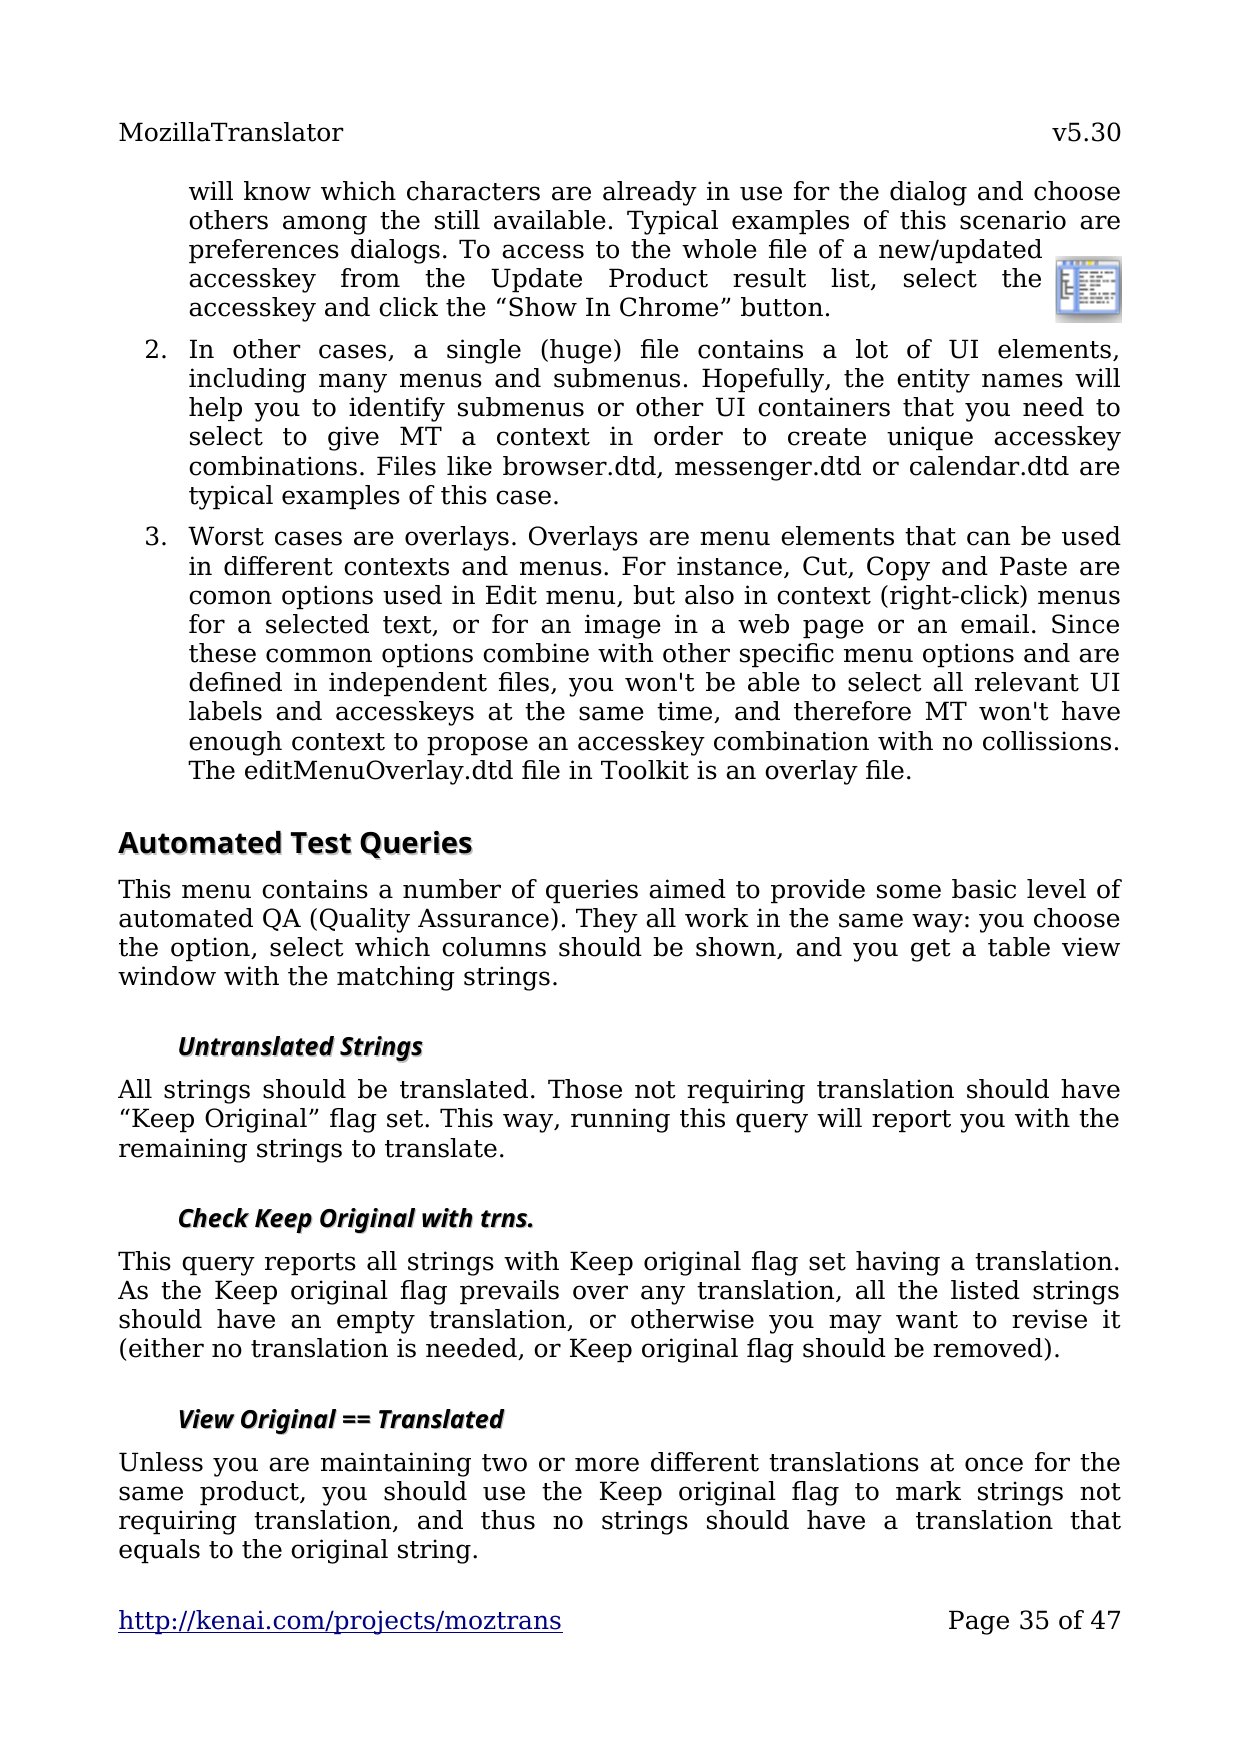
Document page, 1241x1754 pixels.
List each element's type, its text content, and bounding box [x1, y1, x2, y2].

subtitle will know which characters are already in use for the dialog and choose others among the still available. Typical examples of this scenario are preferences dialogs. To access to the whole file of a new/updated accesskey from the Update Product result list, select the accesskey and click the “Show In Chrome” button. [144, 177, 1122, 323]
text This menu contains a number of queries aimed to provide some basic level of automated QA (Quality Assurance). They all work in the same way: you choose the option, select which columns should be shown, and you get a table view window with the matching strings. [118, 875, 1122, 991]
subtitle Automated Test Queries [118, 823, 1122, 862]
subtitle Untranslated Strings [177, 1029, 1122, 1063]
text This query reports all strings with Keep original flag set having a translation. As the Keep original flag prevails over any translation, all the listed strings should have an empty translation, or otherwise you may want to revise it (either no translation is needed, or Keep original flag should be removed). [118, 1247, 1122, 1364]
picture [1055, 256, 1122, 323]
subtitle View Original == Translated [177, 1401, 1122, 1435]
subtitle Check Keep Original with trns. [177, 1201, 1122, 1234]
text All strings should be translated. Those not requiring translation should have “Keep Original” flag set. This way, running this query will report you with the remaining strings to translate. [118, 1076, 1122, 1163]
subtitle Worst cases are overlays. Overlays are menu elements that can be used in different contexts and menus. For instance, Cut, Copy and Paste are comon options used in Edit menu, but also in context (right-click) menus for a selected text, or for an image in a web page or an email. Since these common options combine with other specific menu options and are defined in independent files, you won't be able to select all relevant UI labels and accesskeys at the same time, and therefore MT won't have enough context to propose an accesskey combination with no collissions. The editMenuOverlay.dtd file in Toolkit is an overlay file. [144, 523, 1122, 785]
subtitle In other cases, a single (huge) file contains a lot of UI elements, including many menus and submenus. Hopefully, the entity names will help you to identify submenus or other UI containers that you need to select to give MT a context in order to create unique accesskey combinations. Files like browser.dtd, messenger.dtd or calendar.dtd are typical examples of this case. [144, 335, 1122, 510]
text Unless you are maintaining two or more different translations at once for the same product, you should use the Keep original flag to mark strings not requiring translation, and thus no strings should have a translation that equals to the original string. [118, 1448, 1122, 1564]
